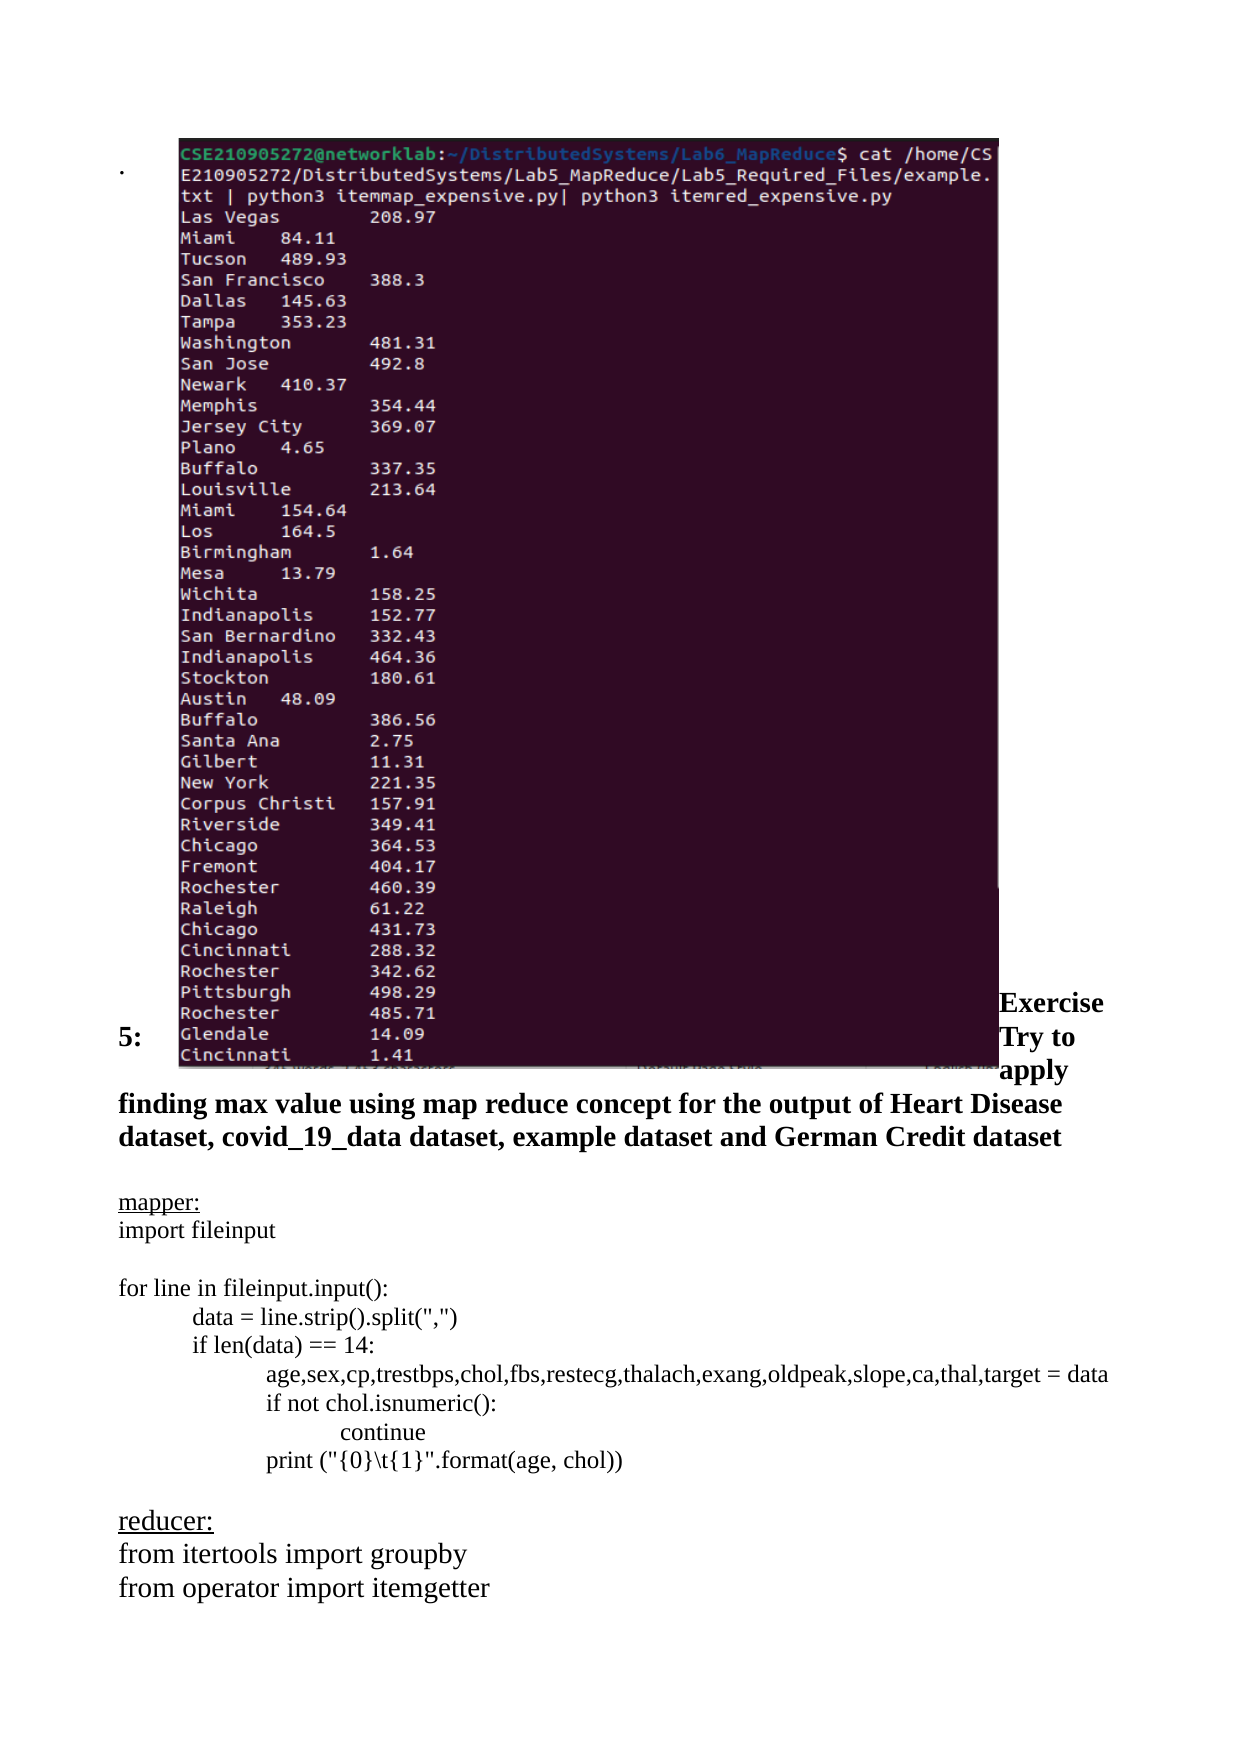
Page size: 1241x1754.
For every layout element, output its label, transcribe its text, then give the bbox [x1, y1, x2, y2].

text from operator import itemgetter [118, 1570, 1122, 1603]
text if len(data) == 14: [118, 1330, 1122, 1359]
text from itertools import groupby [118, 1536, 1122, 1570]
text if not chol.isnumeric(): [118, 1388, 1122, 1417]
text [999, 147, 1122, 180]
text data = line.strip().split(",") [118, 1302, 1122, 1330]
text continue [118, 1417, 1122, 1445]
text . [118, 147, 178, 180]
text reducer: [118, 1503, 1122, 1536]
text Exercise 5: Try to apply finding max value using map reduce concept for the output of Heart Disease dataset, covid_19_data dataset, example dataset and German Credit dataset [118, 985, 1122, 1153]
text print ("{0}\t{1}".format(age, chol)) [118, 1445, 1122, 1474]
text import fileinput [118, 1215, 1122, 1244]
text mapper: [118, 1187, 1122, 1215]
text age,sex,cp,trestbps,chol,fbs,restecg,thalach,exang,oldpeak,slope,ca,thal,target = data [118, 1359, 1122, 1388]
text for line in fileinput.input(): [118, 1273, 1122, 1302]
